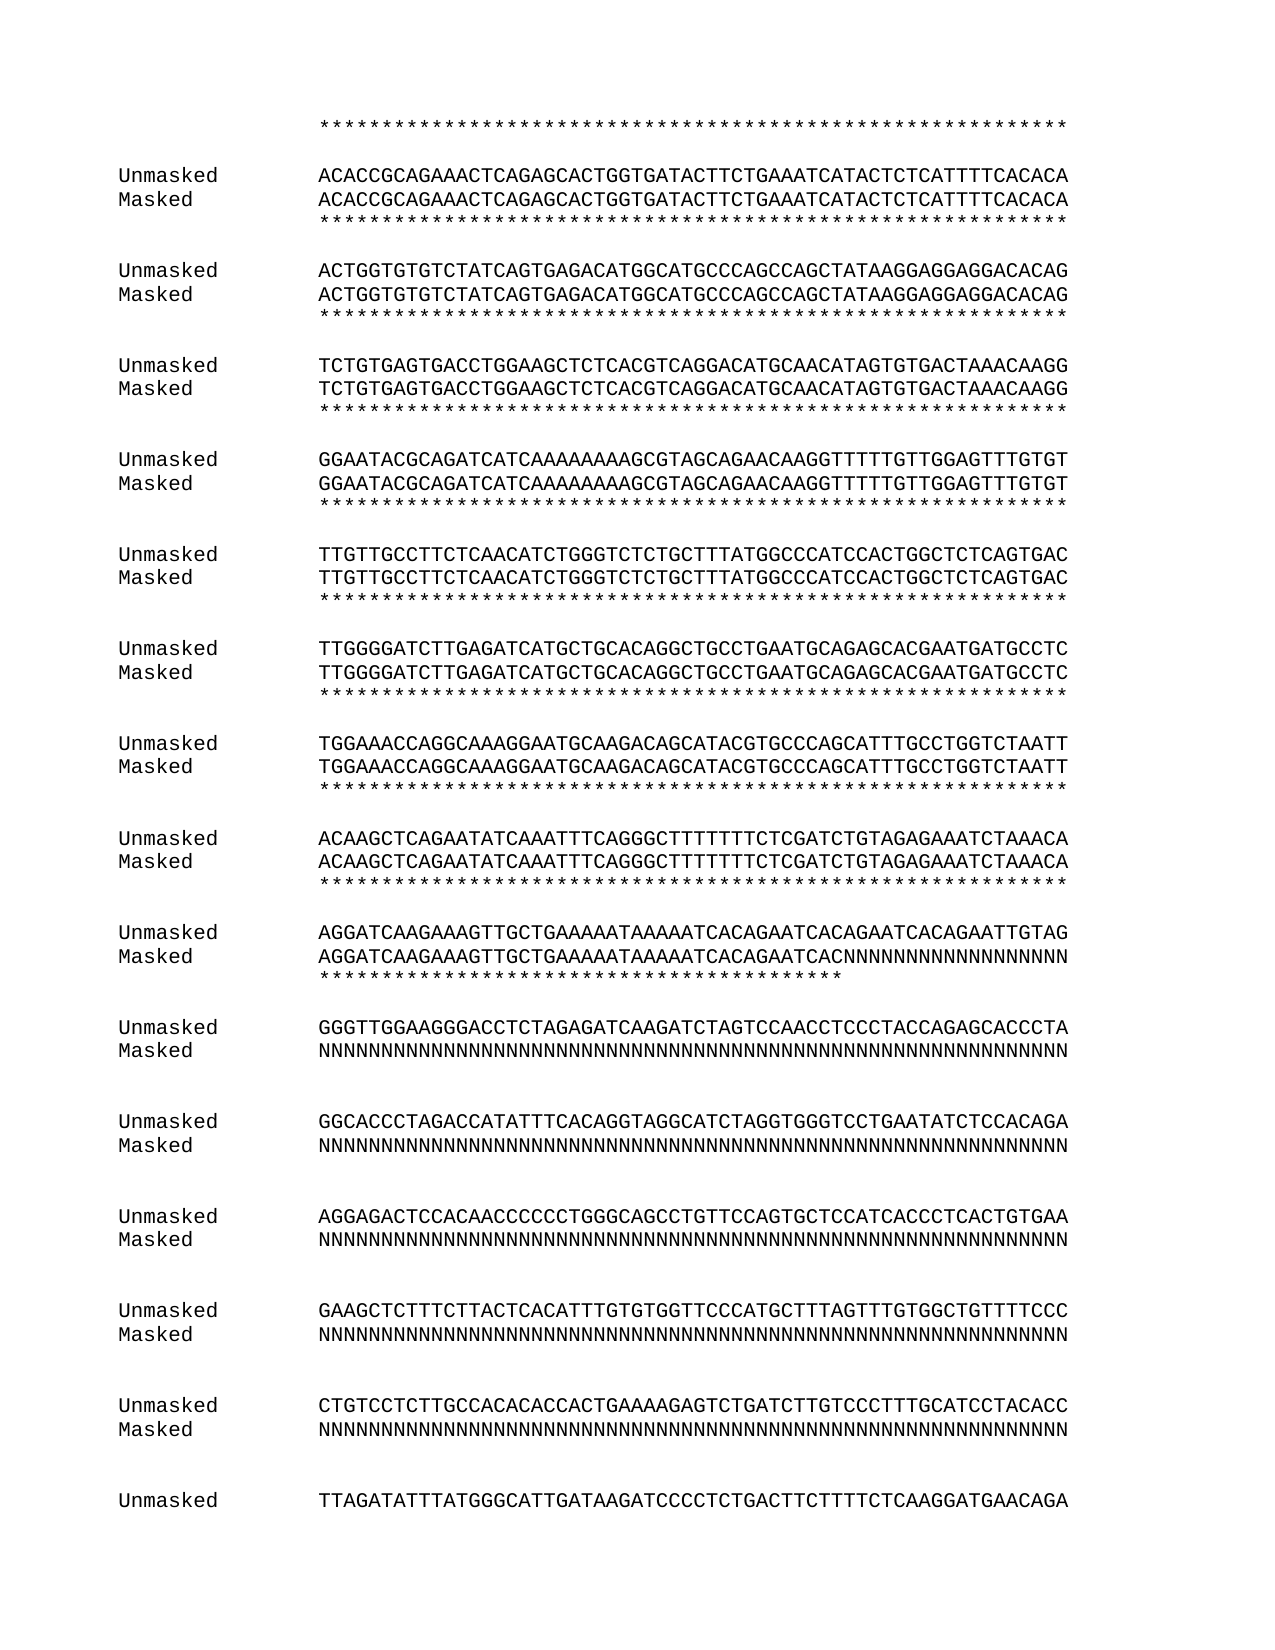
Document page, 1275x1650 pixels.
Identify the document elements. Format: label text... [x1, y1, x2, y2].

text Unmasked AGGATCAAGAAAGTTGCTGAAAAATAAAAATCACAGAATCACAGAATCACAGAATTGTAG [118, 922, 1157, 946]
text Unmasked GGCACCCTAGACCATATTTCACAGGTAGGCATCTAGGTGGGTCCTGAATATCTCCACAGA [118, 1111, 1157, 1135]
text Masked TTGGGGATCTTGAGATCATGCTGCACAGGCTGCCTGAATGCAGAGCACGAATGATGCCTC [118, 662, 1157, 686]
text Unmasked ACTGGTGTGTCTATCAGTGAGACATGGCATGCCCAGCCAGCTATAAGGAGGAGGACACAG [118, 260, 1157, 284]
text Masked ACTGGTGTGTCTATCAGTGAGACATGGCATGCCCAGCCAGCTATAAGGAGGAGGACACAG [118, 284, 1157, 307]
text Unmasked TTGGGGATCTTGAGATCATGCTGCACAGGCTGCCTGAATGCAGAGCACGAATGATGCCTC [118, 638, 1157, 662]
text Masked NNNNNNNNNNNNNNNNNNNNNNNNNNNNNNNNNNNNNNNNNNNNNNNNNNNNNNNNNNNN [118, 1229, 1157, 1253]
text Masked ACAAGCTCAGAATATCAAATTTCAGGGCTTTTTTTCTCGATCTGTAGAGAAATCTAAACA [118, 851, 1157, 875]
text ************************************************************ [118, 591, 1157, 615]
text Masked GGAATACGCAGATCATCAAAAAAAAGCGTAGCAGAACAAGGTTTTTGTTGGAGTTTGTGT [118, 473, 1157, 496]
text ************************************************************ [118, 402, 1157, 426]
text ************************************************************ [118, 213, 1157, 236]
text Masked NNNNNNNNNNNNNNNNNNNNNNNNNNNNNNNNNNNNNNNNNNNNNNNNNNNNNNNNNNNN [118, 1419, 1157, 1442]
text Masked NNNNNNNNNNNNNNNNNNNNNNNNNNNNNNNNNNNNNNNNNNNNNNNNNNNNNNNNNNNN [118, 1135, 1157, 1158]
text Masked NNNNNNNNNNNNNNNNNNNNNNNNNNNNNNNNNNNNNNNNNNNNNNNNNNNNNNNNNNNN [118, 1040, 1157, 1064]
text ************************************************************ [118, 875, 1157, 898]
text Unmasked GGAATACGCAGATCATCAAAAAAAAGCGTAGCAGAACAAGGTTTTTGTTGGAGTTTGTGT [118, 449, 1157, 473]
text Unmasked GAAGCTCTTTCTTACTCACATTTGTGTGGTTCCCATGCTTTAGTTTGTGGCTGTTTTCCC [118, 1300, 1157, 1324]
text ****************************************** [118, 969, 1157, 993]
text Masked AGGATCAAGAAAGTTGCTGAAAAATAAAAATCACAGAATCACNNNNNNNNNNNNNNNNNN [118, 946, 1157, 969]
text Masked TTGTTGCCTTCTCAACATCTGGGTCTCTGCTTTATGGCCCATCCACTGGCTCTCAGTGAC [118, 567, 1157, 591]
text Unmasked ACACCGCAGAAACTCAGAGCACTGGTGATACTTCTGAAATCATACTCTCATTTTCACACA [118, 165, 1157, 189]
text Unmasked TCTGTGAGTGACCTGGAAGCTCTCACGTCAGGACATGCAACATAGTGTGACTAAACAAGG [118, 354, 1157, 378]
text Unmasked GGGTTGGAAGGGACCTCTAGAGATCAAGATCTAGTCCAACCTCCCTACCAGAGCACCCTA [118, 1017, 1157, 1040]
text Unmasked CTGTCCTCTTGCCACACACCACTGAAAAGAGTCTGATCTTGTCCCTTTGCATCCTACACC [118, 1395, 1157, 1419]
text ************************************************************ [118, 780, 1157, 804]
text ************************************************************ [118, 496, 1157, 520]
text ************************************************************ [118, 686, 1157, 709]
text Unmasked TGGAAACCAGGCAAAGGAATGCAAGACAGCATACGTGCCCAGCATTTGCCTGGTCTAATT [118, 733, 1157, 757]
text Unmasked TTGTTGCCTTCTCAACATCTGGGTCTCTGCTTTATGGCCCATCCACTGGCTCTCAGTGAC [118, 544, 1157, 567]
text Unmasked TTAGATATTTATGGGCATTGATAAGATCCCCTCTGACTTCTTTTCTCAAGGATGAACAGA [118, 1489, 1157, 1513]
text ************************************************************ [118, 118, 1157, 142]
text Masked TCTGTGAGTGACCTGGAAGCTCTCACGTCAGGACATGCAACATAGTGTGACTAAACAAGG [118, 378, 1157, 402]
text Masked ACACCGCAGAAACTCAGAGCACTGGTGATACTTCTGAAATCATACTCTCATTTTCACACA [118, 189, 1157, 213]
text ************************************************************ [118, 307, 1157, 331]
text Masked NNNNNNNNNNNNNNNNNNNNNNNNNNNNNNNNNNNNNNNNNNNNNNNNNNNNNNNNNNNN [118, 1324, 1157, 1348]
text Unmasked AGGAGACTCCACAACCCCCCTGGGCAGCCTGTTCCAGTGCTCCATCACCCTCACTGTGAA [118, 1206, 1157, 1229]
text Masked TGGAAACCAGGCAAAGGAATGCAAGACAGCATACGTGCCCAGCATTTGCCTGGTCTAATT [118, 757, 1157, 780]
text Unmasked ACAAGCTCAGAATATCAAATTTCAGGGCTTTTTTTCTCGATCTGTAGAGAAATCTAAACA [118, 827, 1157, 851]
